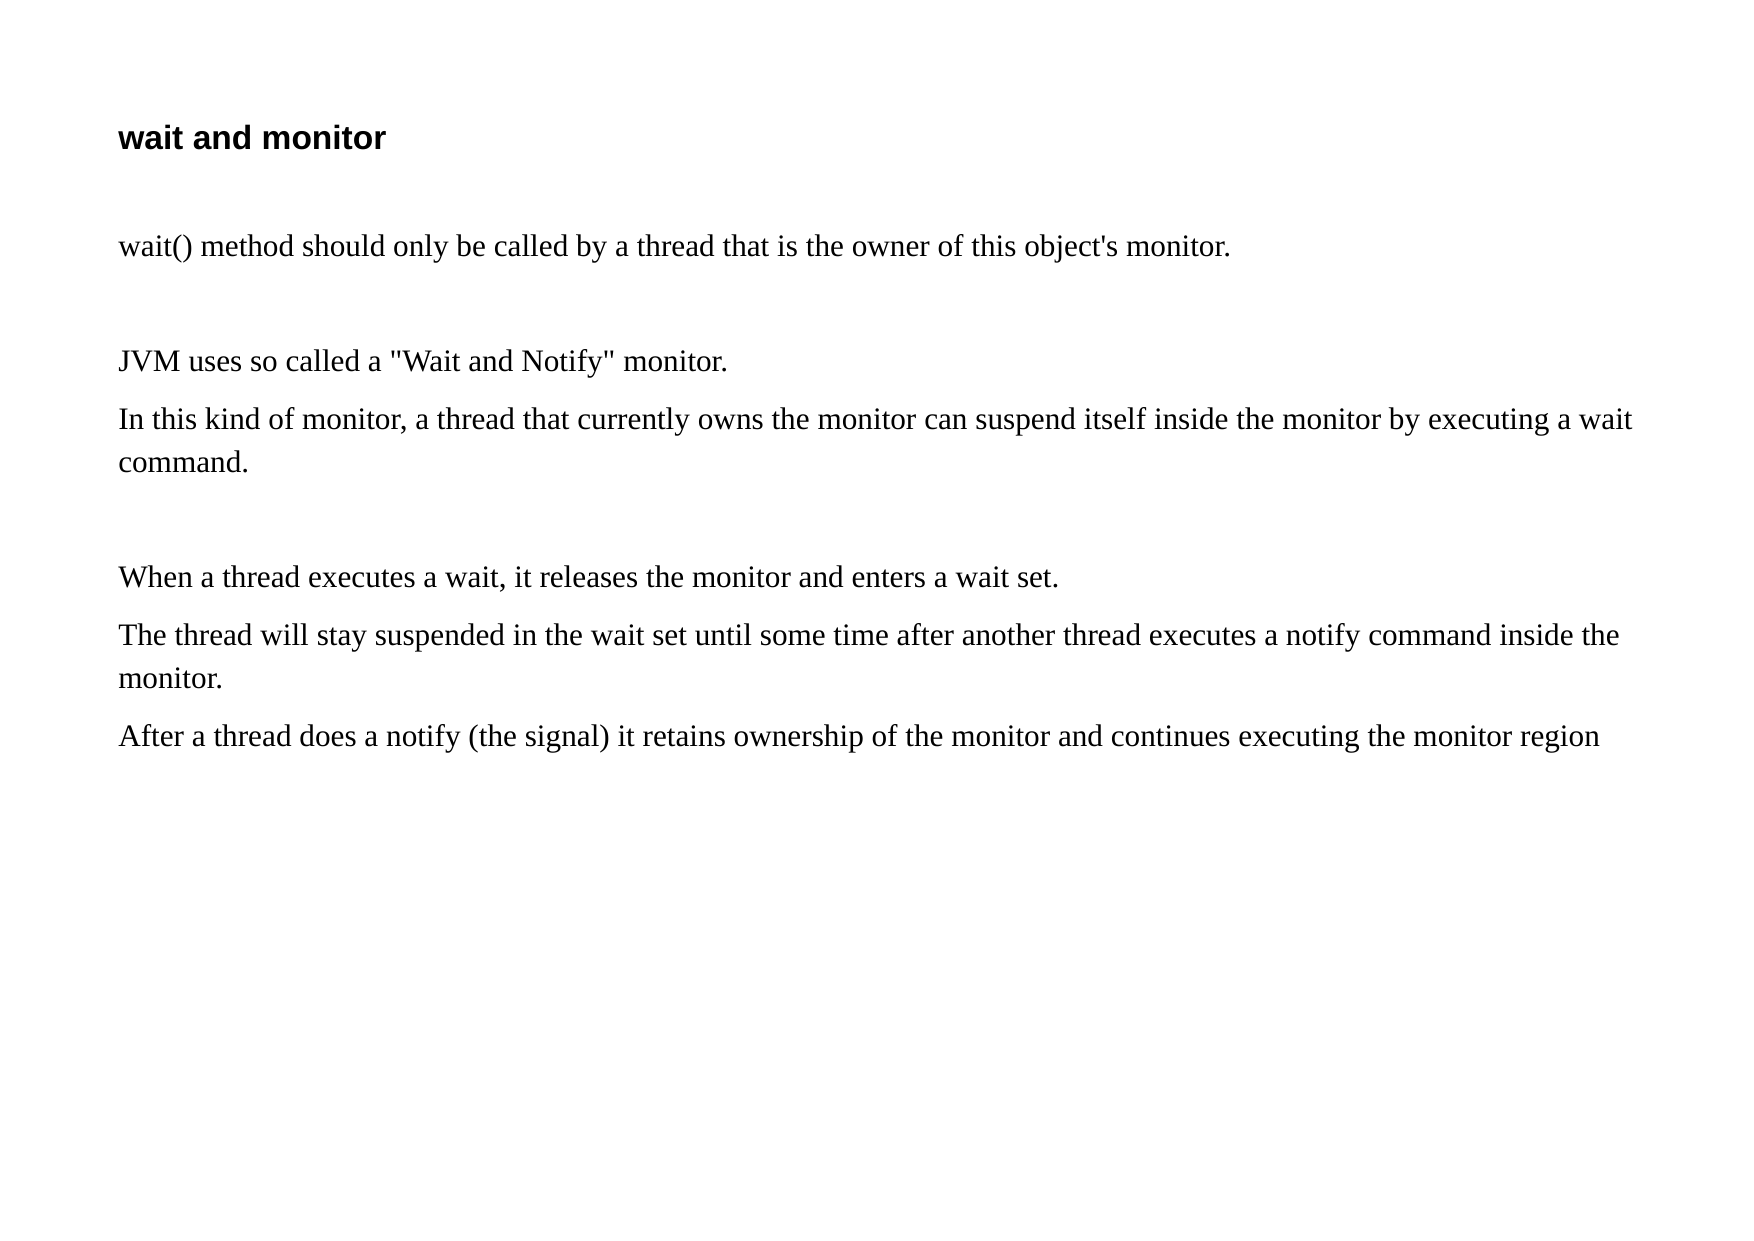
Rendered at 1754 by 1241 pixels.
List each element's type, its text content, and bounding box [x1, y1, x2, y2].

text After a thread does a notify (the signal) it retains ownership of the monitor and continues executing the monitor region [118, 717, 1635, 753]
text In this kind of monitor, a thread that currently owns the monitor can suspend itself inside the monitor by executing a wait command. [118, 400, 1635, 479]
text When a thread executes a wait, it releases the monitor and enters a wait set. [118, 559, 1635, 594]
text JVM uses so called a "Wait and Notify" monitor. [118, 342, 1635, 378]
subtitle wait and monitor [118, 118, 1635, 157]
text wait() method should only be called by a thread that is the owner of this object's monitor. [118, 227, 1635, 263]
text The thread will stay suspended in the wait set until some time after another thread executes a notify command inside the monitor. [118, 616, 1635, 695]
